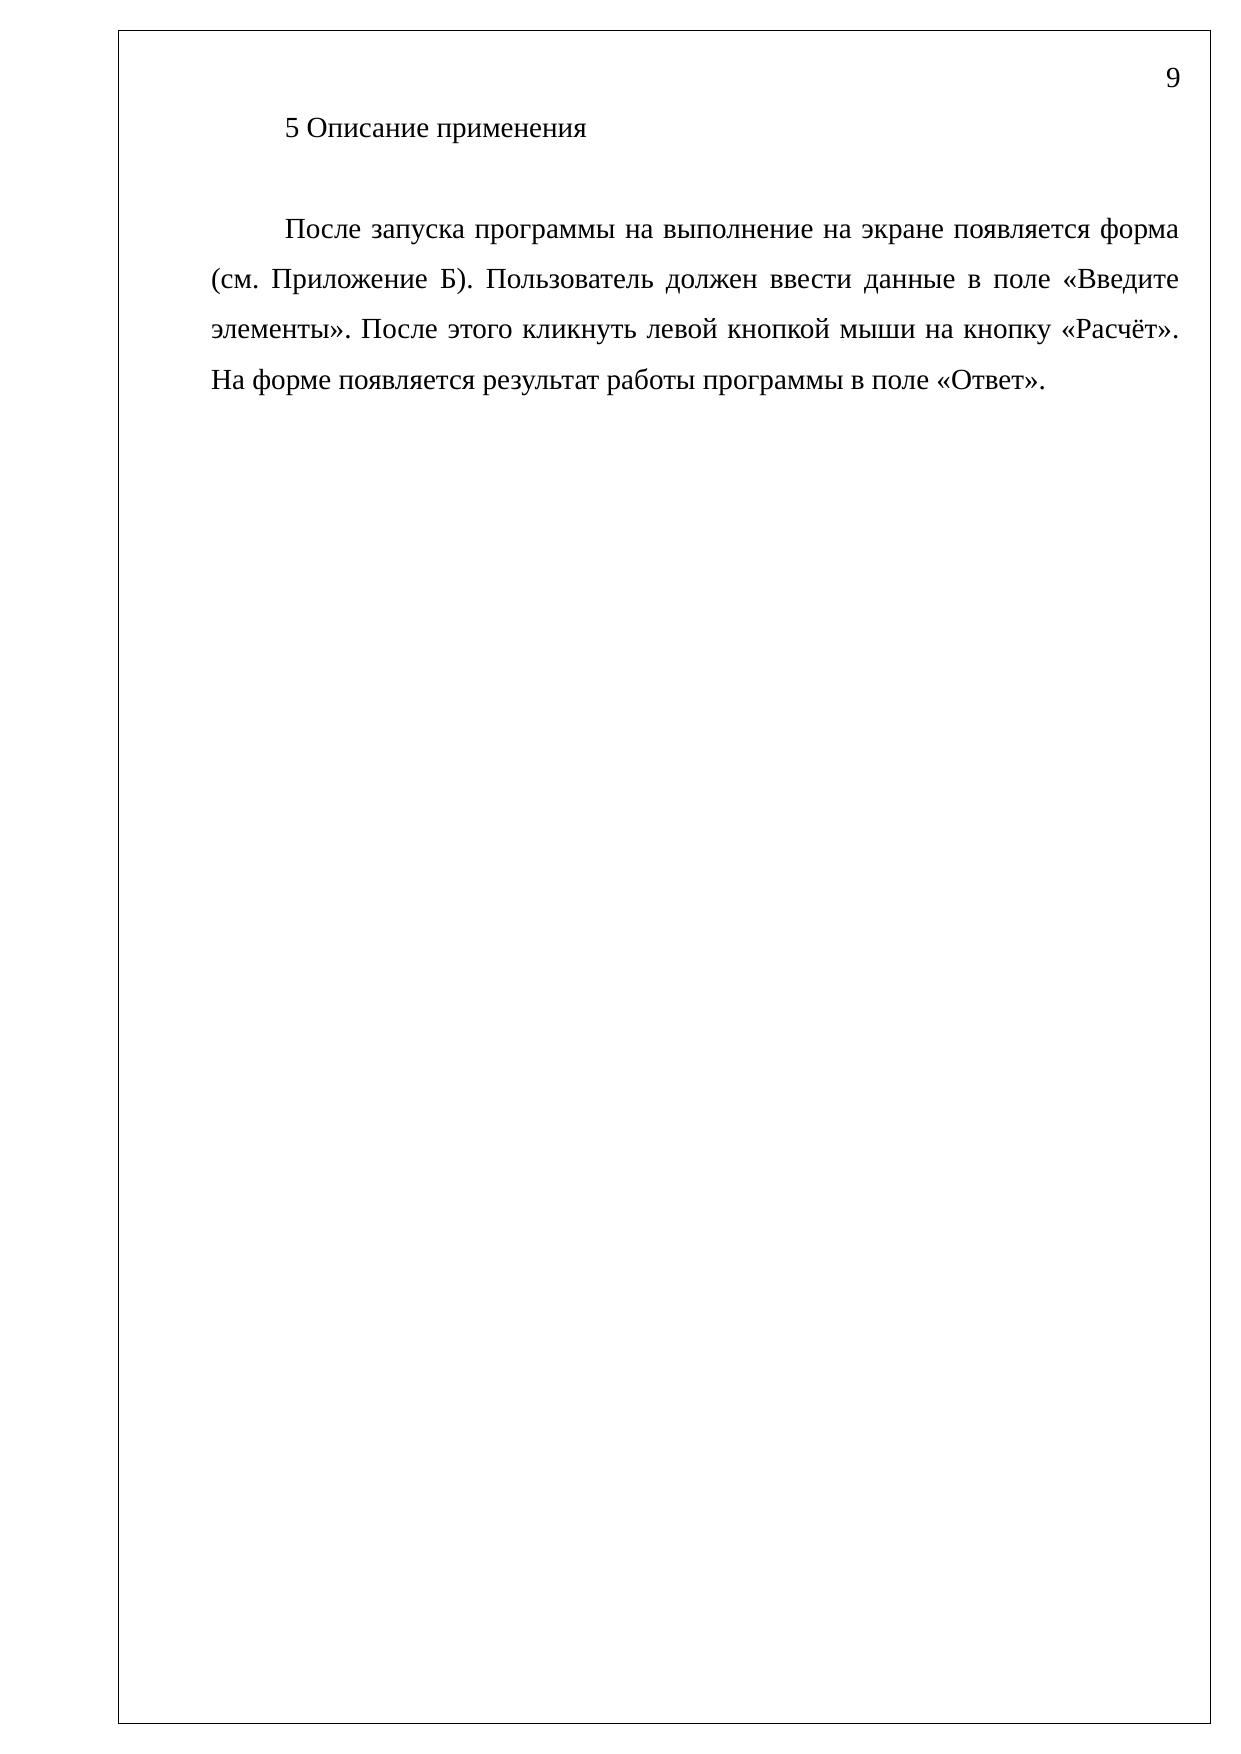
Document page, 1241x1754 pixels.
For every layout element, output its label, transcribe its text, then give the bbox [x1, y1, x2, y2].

text После запуска программы на выполнение на экране появляется форма (см. Приложение Б). Пользователь должен ввести данные в поле «Введите элементы». После этого кликнуть левой кнопкой мыши на кнопку «Расчёт». На форме появляется результат работы программы в поле «Ответ». [211, 211, 1180, 395]
text 5 Описание применения [211, 110, 1180, 144]
text 15 [211, 60, 1180, 93]
